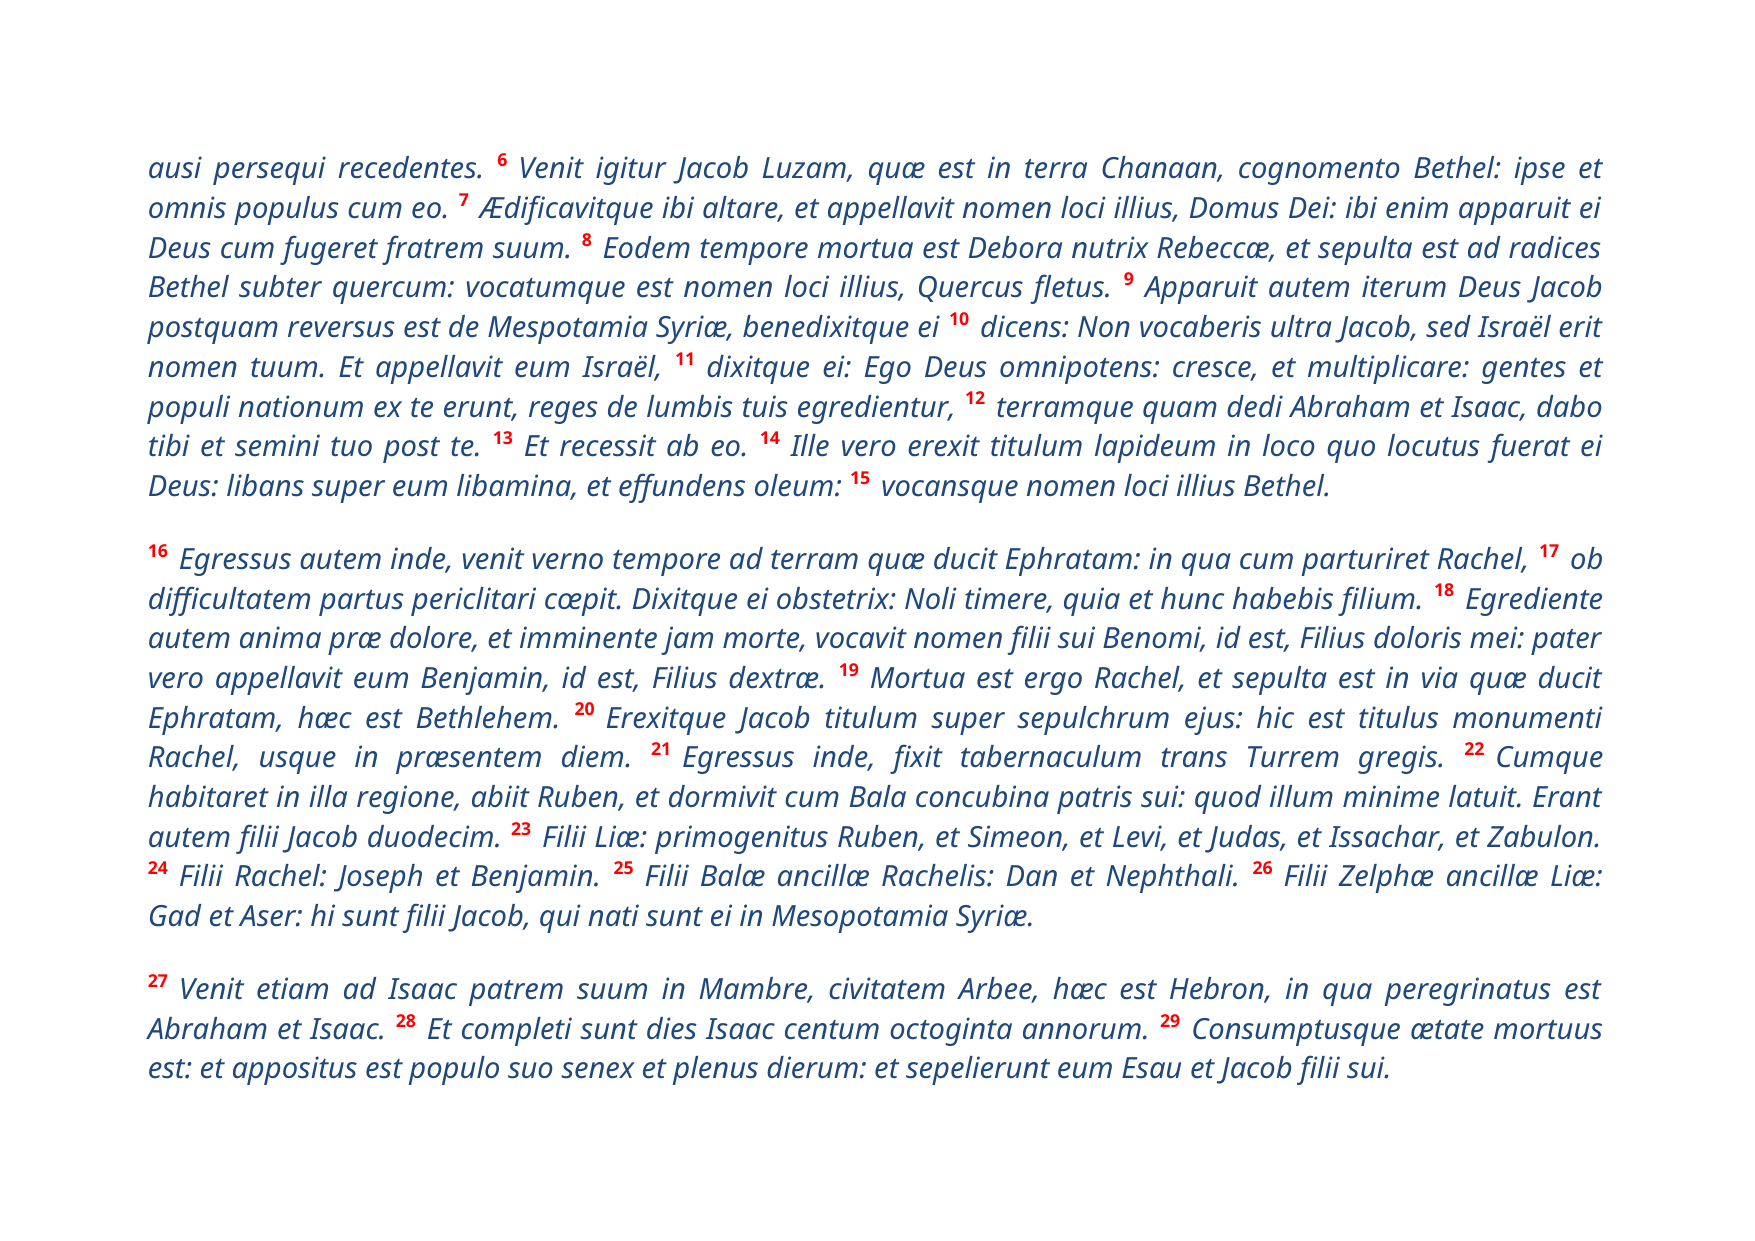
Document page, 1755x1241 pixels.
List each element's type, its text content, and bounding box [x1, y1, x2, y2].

text ausi persequi recedentes. 6 Venit igitur Jacob Luzam, quæ est in terra Chanaan, cognomento Bethel: ipse et omnis populus cum eo. 7 Ædificavitque ibi altare, et appellavit nomen loci illius, Domus Dei: ibi enim apparuit ei Deus cum fugeret fratrem suum. 8 Eodem tempore mortua est Debora nutrix Rebeccæ, et sepulta est ad radices Bethel subter quercum: vocatumque est nomen loci illius, Quercus fletus. 9 Apparuit autem iterum Deus Jacob postquam reversus est de Mespotamia Syriæ, benedixitque ei 10 dicens: Non vocaberis ultra Jacob, sed Israël erit nomen tuum. Et appellavit eum Israël, 11 dixitque ei: Ego Deus omnipotens: cresce, et multiplicare: gentes et populi nationum ex te erunt, reges de lumbis tuis egredientur, 12 terramque quam dedi Abraham et Isaac, dabo tibi et semini tuo post te. 13 Et recessit ab eo. 14 Ille vero erexit titulum lapideum in loco quo locutus fuerat ei Deus: libans super eum libamina, et effundens oleum: 15 vocansque nomen loci illius Bethel. [148, 148, 1606, 505]
text 16 Egressus autem inde, venit verno tempore ad terram quæ ducit Ephratam: in qua cum parturiret Rachel, 17 ob difficultatem partus periclitari cœpit. Dixitque ei obstetrix: Noli timere, quia et hunc habebis filium. 18 Egrediente autem anima præ dolore, et imminente jam morte, vocavit nomen filii sui Benomi, id est, Filius doloris mei: pater vero appellavit eum Benjamin, id est, Filius dextræ. 19 Mortua est ergo Rachel, et sepulta est in via quæ ducit Ephratam, hæc est Bethlehem. 20 Erexitque Jacob titulum super sepulchrum ejus: hic est titulus monumenti Rachel, usque in præsentem diem. 21 Egressus inde, fixit tabernaculum trans Turrem gregis. 22 Cumque habitaret in illa regione, abiit Ruben, et dormivit cum Bala concubina patris sui: quod illum minime latuit. Erant autem filii Jacob duodecim. 23 Filii Liæ: primogenitus Ruben, et Simeon, et Levi, et Judas, et Issachar, et Zabulon. 24 Filii Rachel: Joseph et Benjamin. 25 Filii Balæ ancillæ Rachelis: Dan et Nephthali. 26 Filii Zelphæ ancillæ Liæ: Gad et Aser: hi sunt filii Jacob, qui nati sunt ei in Mesopotamia Syriæ. [148, 538, 1606, 935]
text 27 Venit etiam ad Isaac patrem suum in Mambre, civitatem Arbee, hæc est Hebron, in qua peregrinatus est Abraham et Isaac. 28 Et completi sunt dies Isaac centum octoginta annorum. 29 Consumptusque ætate mortuus est: et appositus est populo suo senex et plenus dierum: et sepelierunt eum Esau et Jacob filii sui. [148, 968, 1606, 1087]
